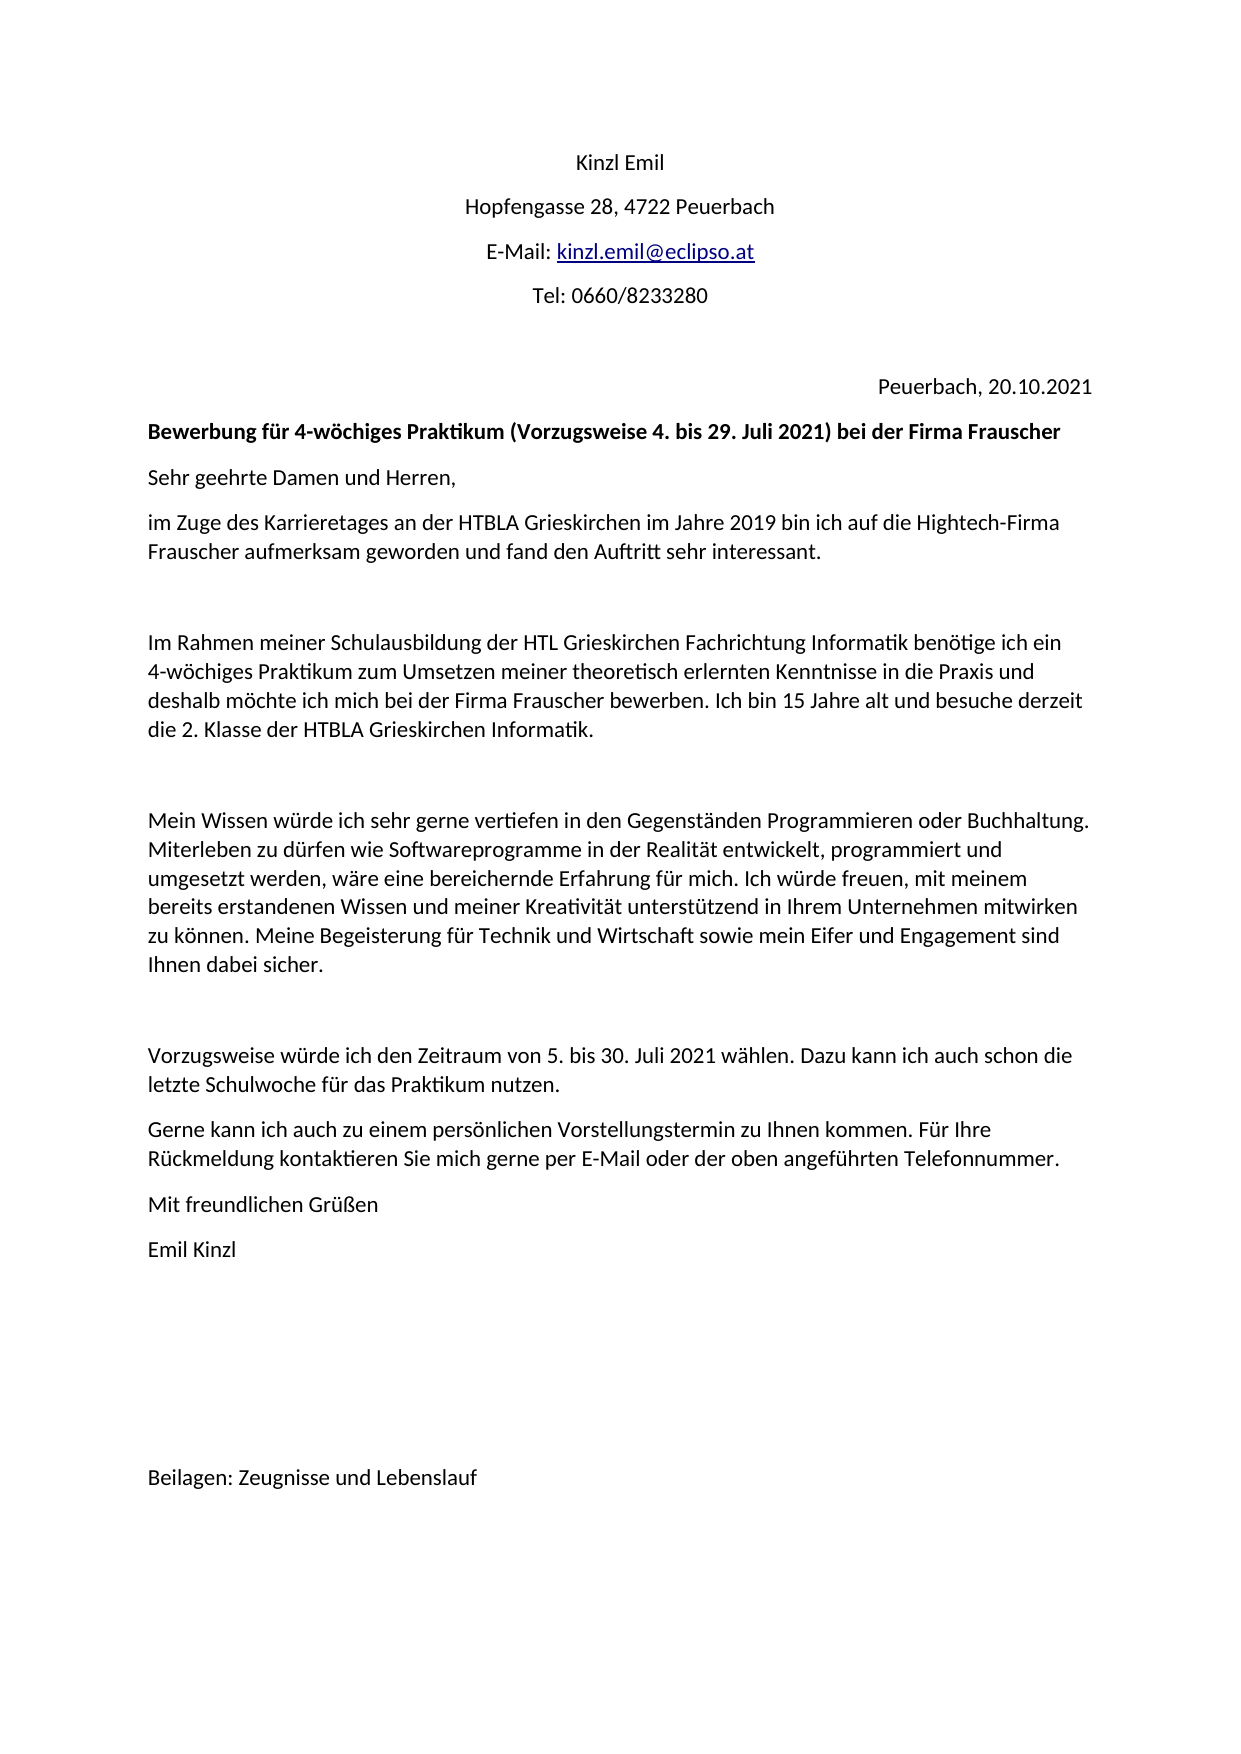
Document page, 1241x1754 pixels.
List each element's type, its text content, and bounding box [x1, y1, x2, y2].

text Beilagen: Zeugnisse und Lebenslauf [148, 1463, 1093, 1491]
text Bewerbung für 4-wöchiges Praktikum (Vorzugsweise 4. bis 29. Juli 2021) bei der Firma Frauscher [148, 417, 1093, 445]
text Im Rahmen meiner Schulausbildung der HTL Grieskirchen Fachrichtung Informatik benötige ich ein 4-wöchiges Praktikum zum Umsetzen meiner theoretisch erlernten Kenntnisse in die Praxis und deshalb möchte ich mich bei der Firma Frauscher bewerben. Ich bin 15 Jahre alt und besuche derzeit die 2. Klasse der HTBLA Grieskirchen Informatik. [148, 628, 1093, 743]
text im Zuge des Karrieretages an der HTBLA Grieskirchen im Jahre 2019 bin ich auf die Hightech-Firma Frauscher aufmerksam geworden und fand den Auftritt sehr interessant. [148, 508, 1093, 565]
text Vorzugsweise würde ich den Zeitraum von 5. bis 30. Juli 2021 wählen. Dazu kann ich auch schon die letzte Schulwoche für das Praktikum nutzen. [148, 1041, 1093, 1098]
text Mein Wissen würde ich sehr gerne vertiefen in den Gegenständen Programmieren oder Buchhaltung. Miterleben zu dürfen wie Softwareprogramme in der Realität entwickelt, programmiert und umgesetzt werden, wäre eine bereichernde Erfahrung für mich. Ich würde freuen, mit meinem bereits erstandenen Wissen und meiner Kreativität unterstützend in Ihrem Unternehmen mitwirken zu können. Meine Begeisterung für Technik und Wirtschaft sowie mein Eifer und Engagement sind Ihnen dabei sicher. [148, 806, 1093, 978]
text E-Mail: kinzl.emil@eclipso.at [148, 237, 1093, 265]
text Gerne kann ich auch zu einem persönlichen Vorstellungstermin zu Ihnen kommen. Für Ihre Rückmeldung kontaktieren Sie mich gerne per E-Mail oder der oben angeführten Telefonnummer. [148, 1116, 1093, 1172]
text Mit freundlichen Grüßen [148, 1190, 1093, 1218]
text Kinzl Emil [148, 148, 1093, 176]
text Peuerbach, 20.10.2021 [148, 372, 1093, 400]
text Tel: 0660/8233280 [148, 282, 1093, 310]
text Hopfengasse 28, 4722 Peuerbach [148, 192, 1093, 220]
text Emil Kinzl [148, 1236, 1093, 1263]
text Sehr geehrte Damen und Herren, [148, 463, 1093, 491]
